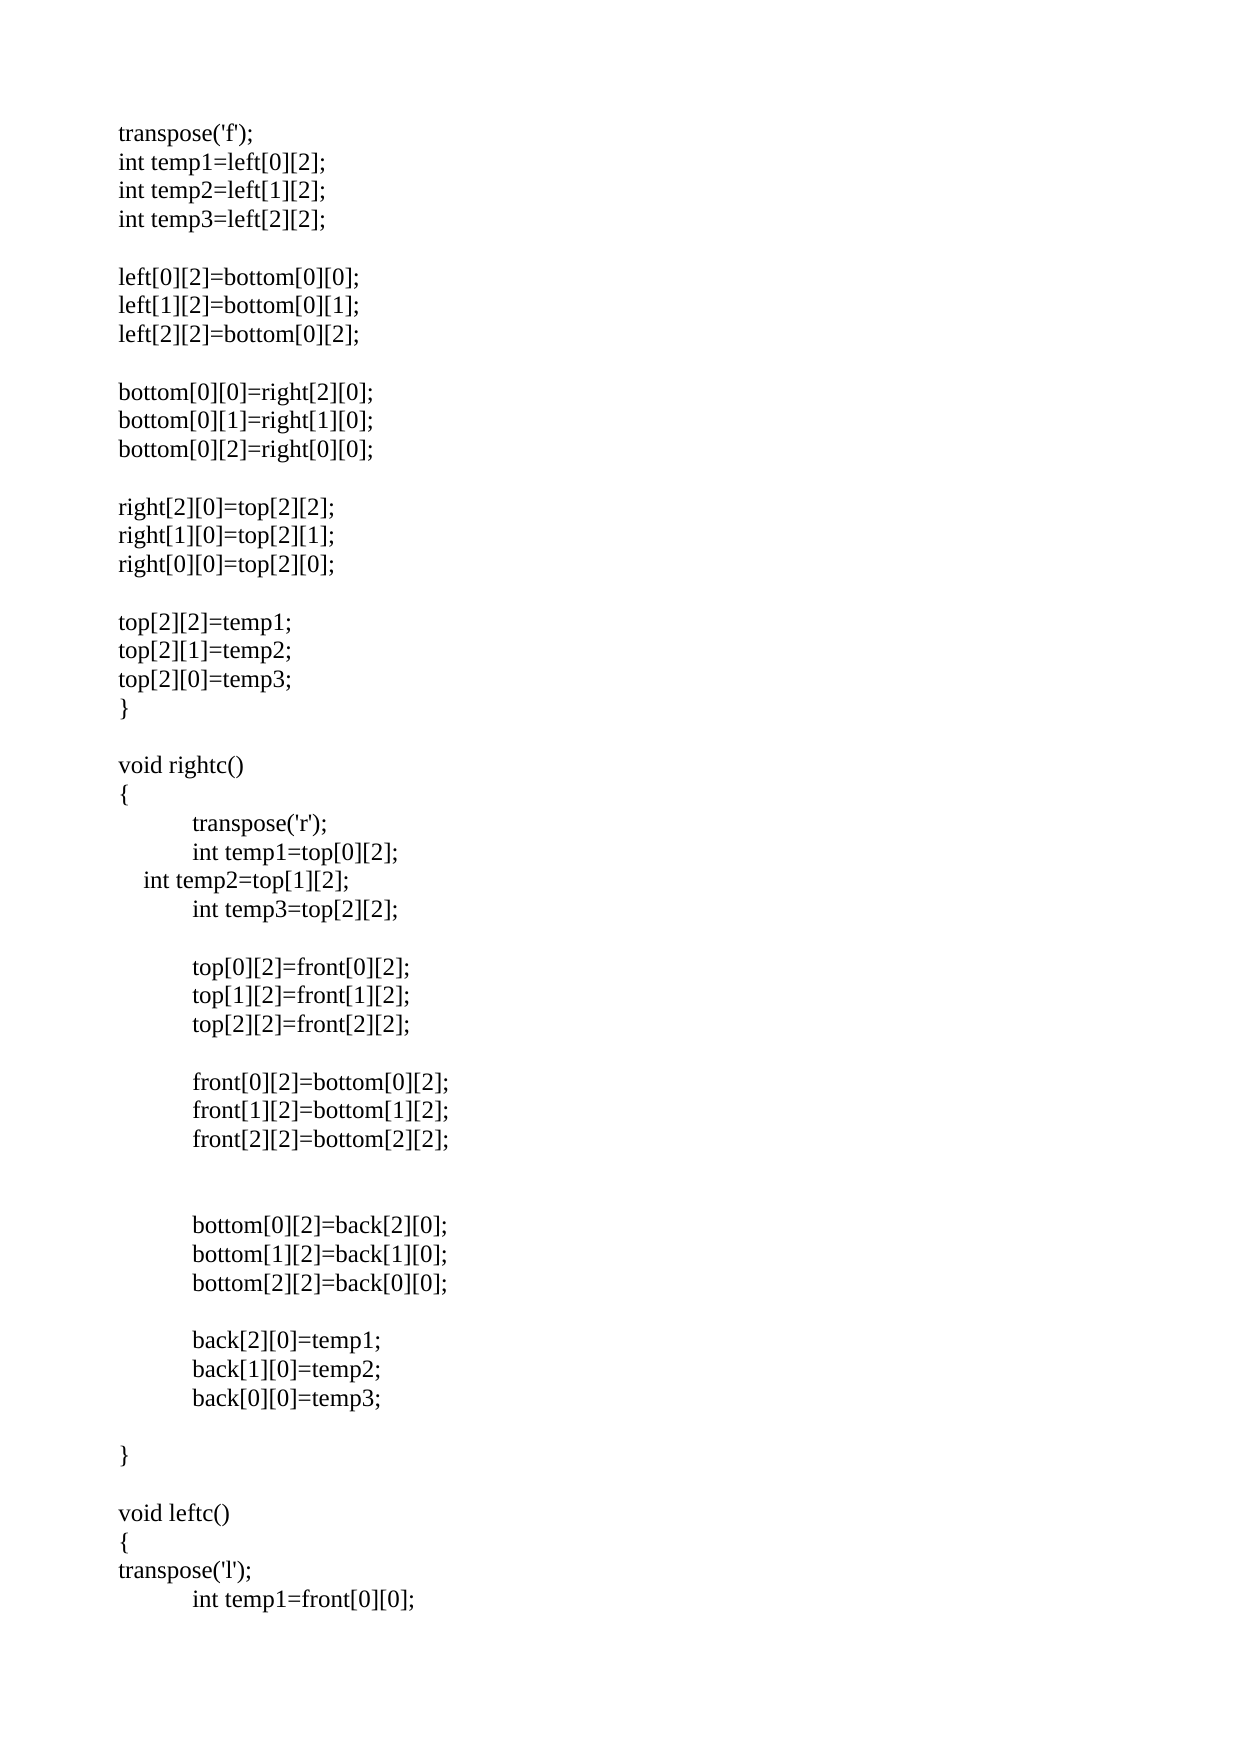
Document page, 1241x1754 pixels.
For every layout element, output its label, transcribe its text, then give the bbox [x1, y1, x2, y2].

text int temp2=top[1][2]; [118, 866, 1122, 894]
text bottom[1][2]=back[1][0]; [118, 1239, 1122, 1268]
text top[0][2]=front[0][2]; [118, 952, 1122, 981]
text bottom[2][2]=back[0][0]; [118, 1268, 1122, 1297]
text right[0][0]=top[2][0]; [118, 549, 1122, 578]
text top[1][2]=front[1][2]; [118, 981, 1122, 1009]
text left[0][2]=bottom[0][0]; [118, 262, 1122, 291]
text } [118, 693, 1122, 722]
text int temp3=top[2][2]; [118, 894, 1122, 923]
text bottom[0][1]=right[1][0]; [118, 406, 1122, 434]
text transpose('l'); [118, 1556, 1122, 1584]
text int temp1=front[0][0]; [118, 1584, 1122, 1613]
text front[0][2]=bottom[0][2]; [118, 1067, 1122, 1096]
text left[2][2]=bottom[0][2]; [118, 319, 1122, 348]
text void rightc() [118, 751, 1122, 779]
text top[2][0]=temp3; [118, 664, 1122, 693]
text left[1][2]=bottom[0][1]; [118, 291, 1122, 319]
text top[2][2]=temp1; [118, 607, 1122, 636]
text bottom[0][2]=right[0][0]; [118, 434, 1122, 463]
text back[0][0]=temp3; [118, 1383, 1122, 1412]
text top[2][1]=temp2; [118, 636, 1122, 664]
text right[2][0]=top[2][2]; [118, 492, 1122, 521]
text } [118, 1441, 1122, 1469]
text right[1][0]=top[2][1]; [118, 521, 1122, 549]
text back[1][0]=temp2; [118, 1354, 1122, 1383]
text back[2][0]=temp1; [118, 1326, 1122, 1354]
text bottom[0][2]=back[2][0]; [118, 1211, 1122, 1239]
text int temp1=top[0][2]; [118, 837, 1122, 866]
text int temp3=left[2][2]; [118, 204, 1122, 233]
text { [118, 779, 1122, 808]
text front[1][2]=bottom[1][2]; [118, 1096, 1122, 1124]
text transpose('r'); [118, 808, 1122, 837]
text front[2][2]=bottom[2][2]; [118, 1124, 1122, 1153]
text int temp2=left[1][2]; [118, 176, 1122, 204]
text { [118, 1527, 1122, 1556]
text transpose('f'); [118, 118, 1122, 147]
text int temp1=left[0][2]; [118, 147, 1122, 176]
text bottom[0][0]=right[2][0]; [118, 377, 1122, 406]
text void leftc() [118, 1498, 1122, 1527]
text top[2][2]=front[2][2]; [118, 1009, 1122, 1038]
